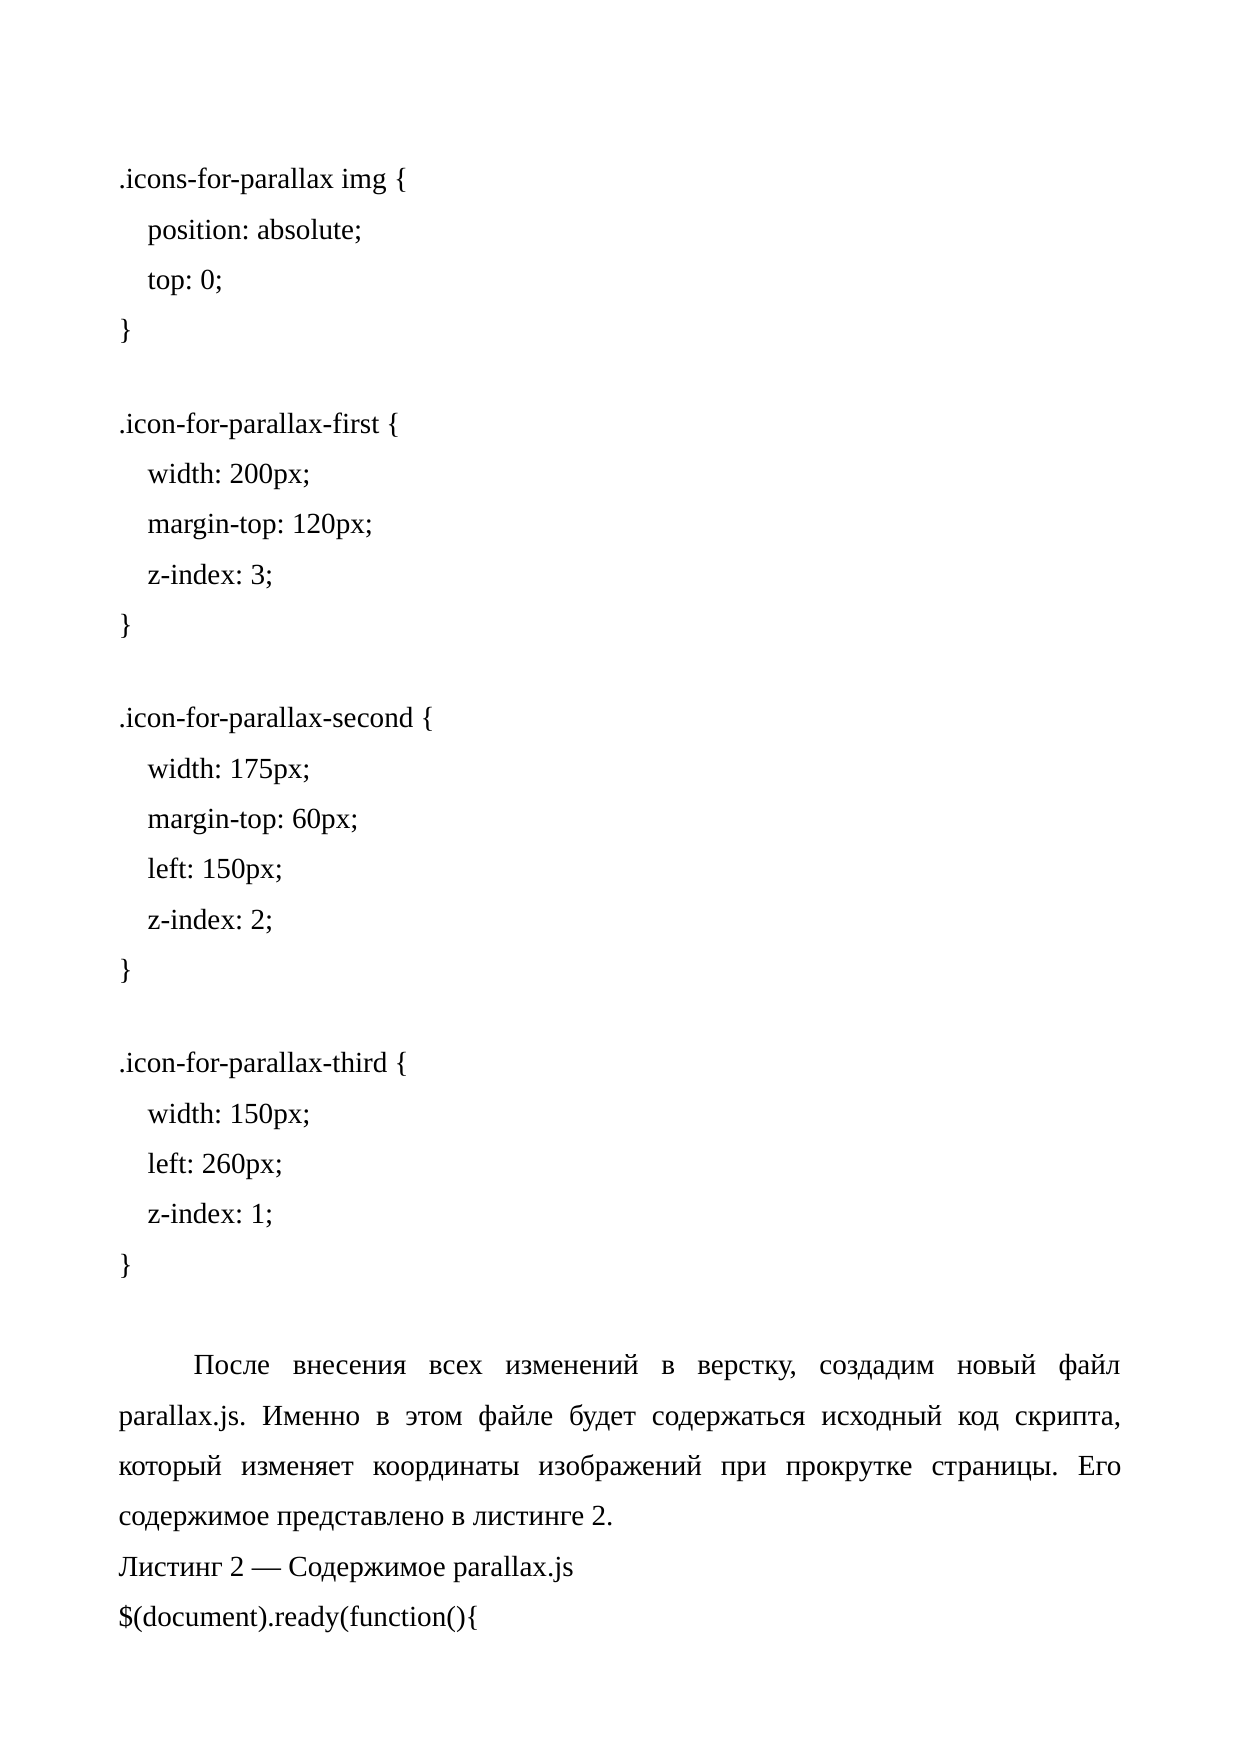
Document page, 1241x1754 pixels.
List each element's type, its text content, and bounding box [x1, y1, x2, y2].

text margin-top: 60px; [118, 801, 1122, 835]
text left: 260px; [118, 1146, 1122, 1180]
text left: 150px; [118, 851, 1122, 885]
text width: 200px; [118, 456, 1122, 490]
text } [118, 312, 1122, 346]
text width: 150px; [118, 1096, 1122, 1129]
text margin-top: 120px; [118, 506, 1122, 540]
text Листинг 2 — Содержимое parallax.js [118, 1549, 1122, 1582]
text position: absolute; [118, 212, 1122, 245]
text } [118, 607, 1122, 641]
text z-index: 3; [118, 557, 1122, 590]
text width: 175px; [118, 751, 1122, 784]
text После внесения всех изменений в верстку, создадим новый файл parallax.js. Именно в этом файле будет содержаться исходный код скрипта, который изменяет координаты изображений при прокрутке страницы. Его содержимое представлено в листинге 2. [118, 1347, 1122, 1532]
text .icon-for-parallax-second { [118, 701, 1122, 734]
text z-index: 1; [118, 1196, 1122, 1230]
text top: 0; [118, 262, 1122, 296]
text $(document).ready(function(){ [118, 1599, 1122, 1632]
text z-index: 2; [118, 902, 1122, 935]
text .icon-for-parallax-third { [118, 1046, 1122, 1079]
text } [118, 952, 1122, 986]
text .icons-for-parallax img { [118, 161, 1122, 195]
text } [118, 1247, 1122, 1280]
text .icon-for-parallax-first { [118, 406, 1122, 439]
